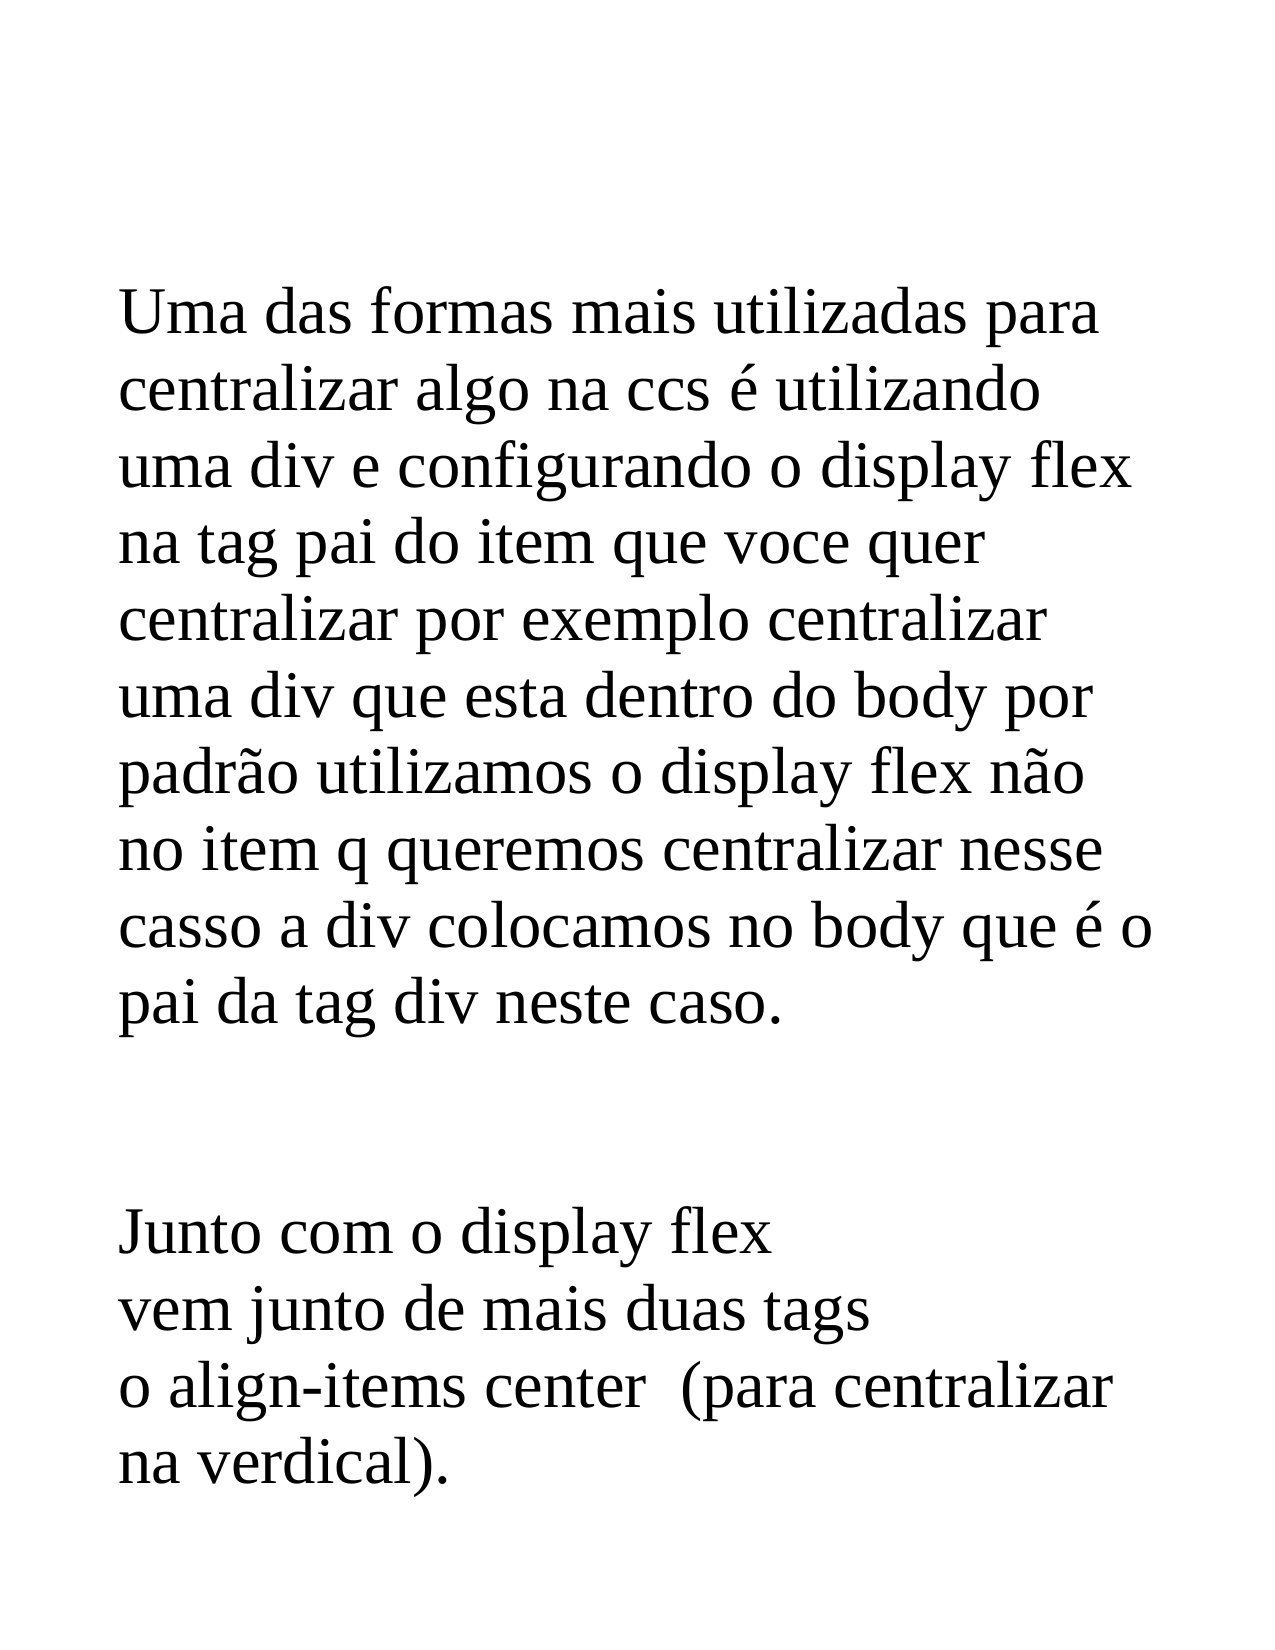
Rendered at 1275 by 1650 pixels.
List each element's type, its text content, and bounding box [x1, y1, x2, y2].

text o align-items center (para centralizar na verdical). [118, 1345, 1157, 1498]
text vem junto de mais duas tags [118, 1268, 1157, 1345]
text Junto com o display flex [118, 1191, 1157, 1268]
text Uma das formas mais utilizadas para centralizar algo na ccs é utilizando uma div e configurando o display flex na tag pai do item que voce quer centralizar por exemplo centralizar uma div que esta dentro do body por padrão utilizamos o display flex não no item q queremos centralizar nesse casso a div colocamos no body que é o pai da tag div neste caso. [118, 271, 1157, 1038]
